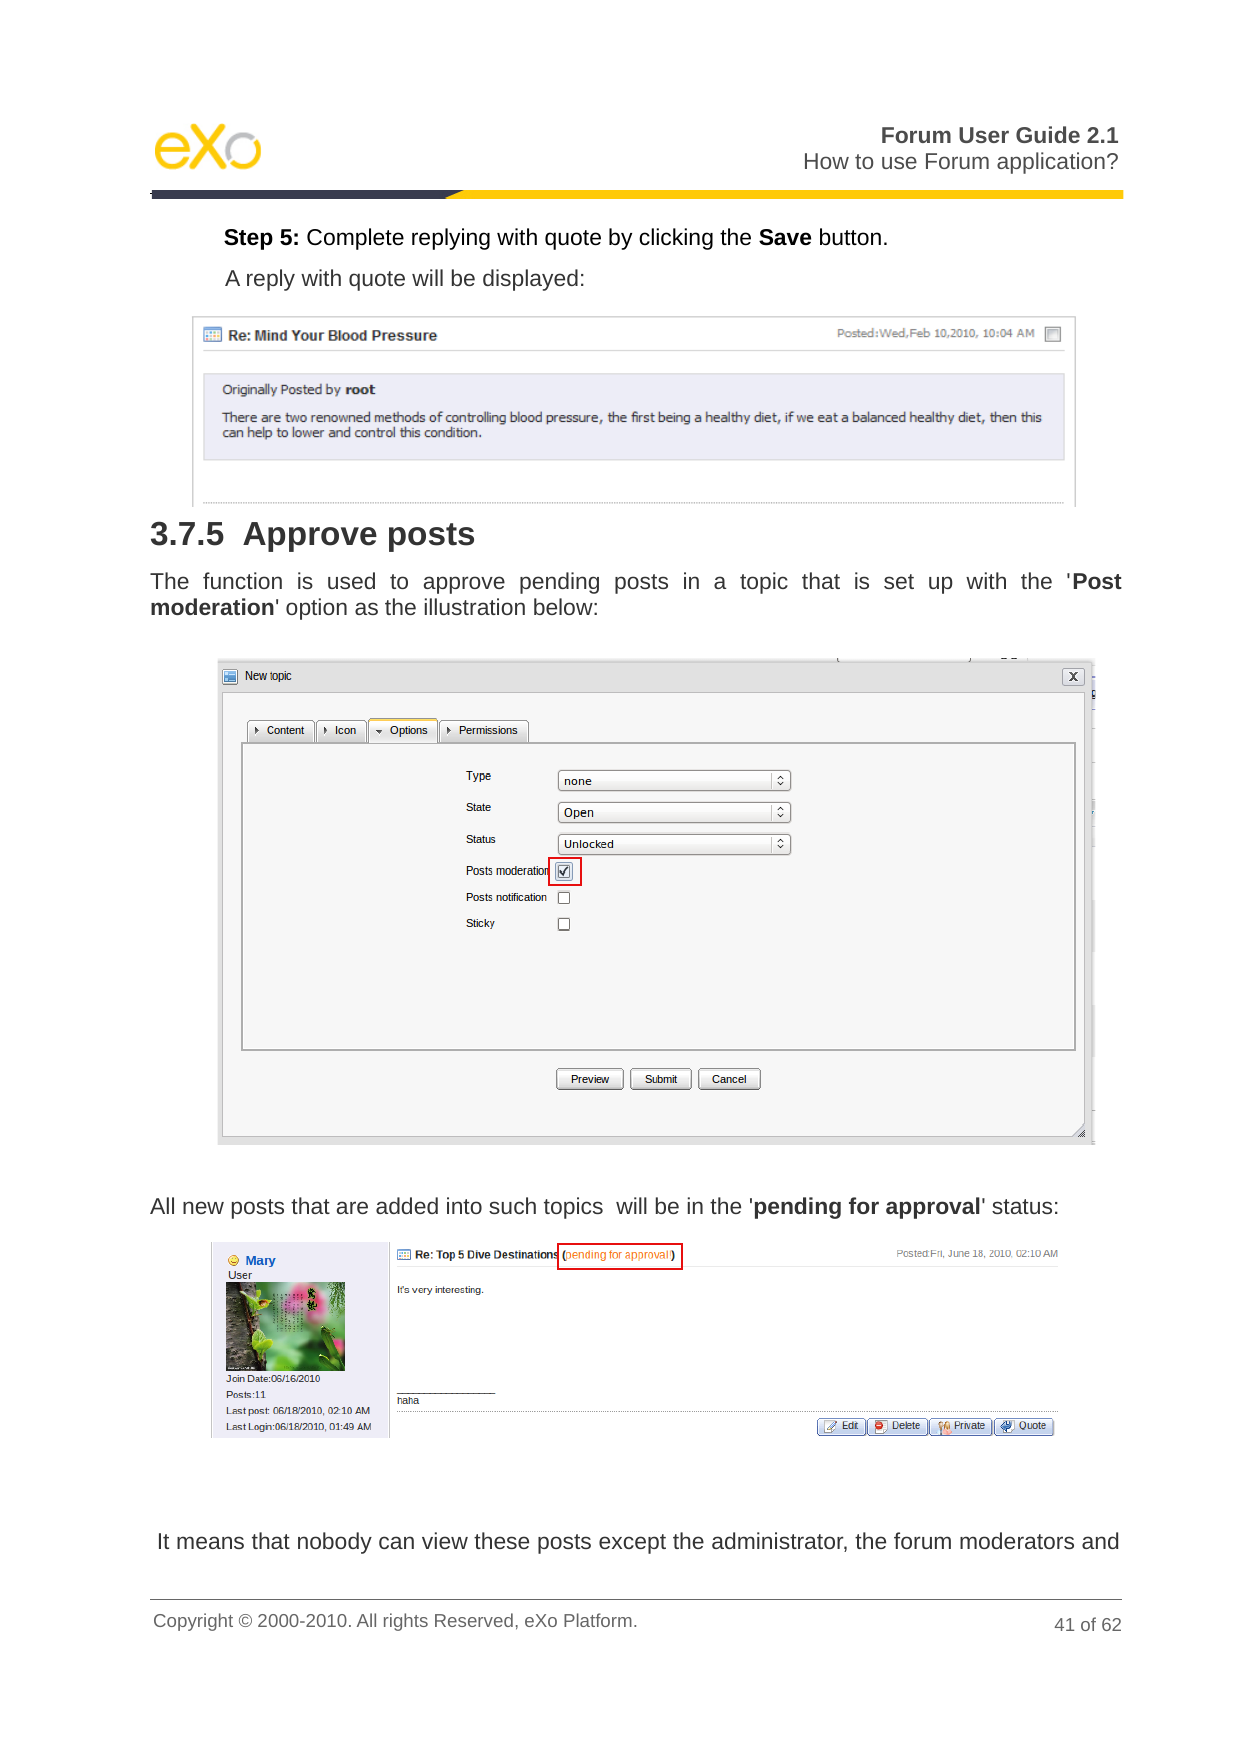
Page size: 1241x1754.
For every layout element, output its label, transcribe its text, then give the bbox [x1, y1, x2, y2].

picture [217, 658, 1096, 1145]
text All new posts that are added into such topics will be in the 'pending for approval' status: [150, 1193, 1122, 1220]
picture [205, 1242, 1063, 1438]
picture [191, 315, 1080, 507]
picture [151, 190, 1124, 199]
text The function is used to approve pending posts in a topic that is set up with the 'Post moderation' option as the illustration below: [150, 568, 1122, 620]
picture [155, 123, 262, 170]
text Step 5: Complete replying with quote by clicking the Save button. [223, 223, 1122, 250]
list A reply with quote will be displayed: [187, 265, 1122, 291]
text It means that nobody can view these posts except the administrator, the forum moderators and [150, 1528, 1122, 1554]
subtitle Approve posts [150, 306, 1122, 553]
